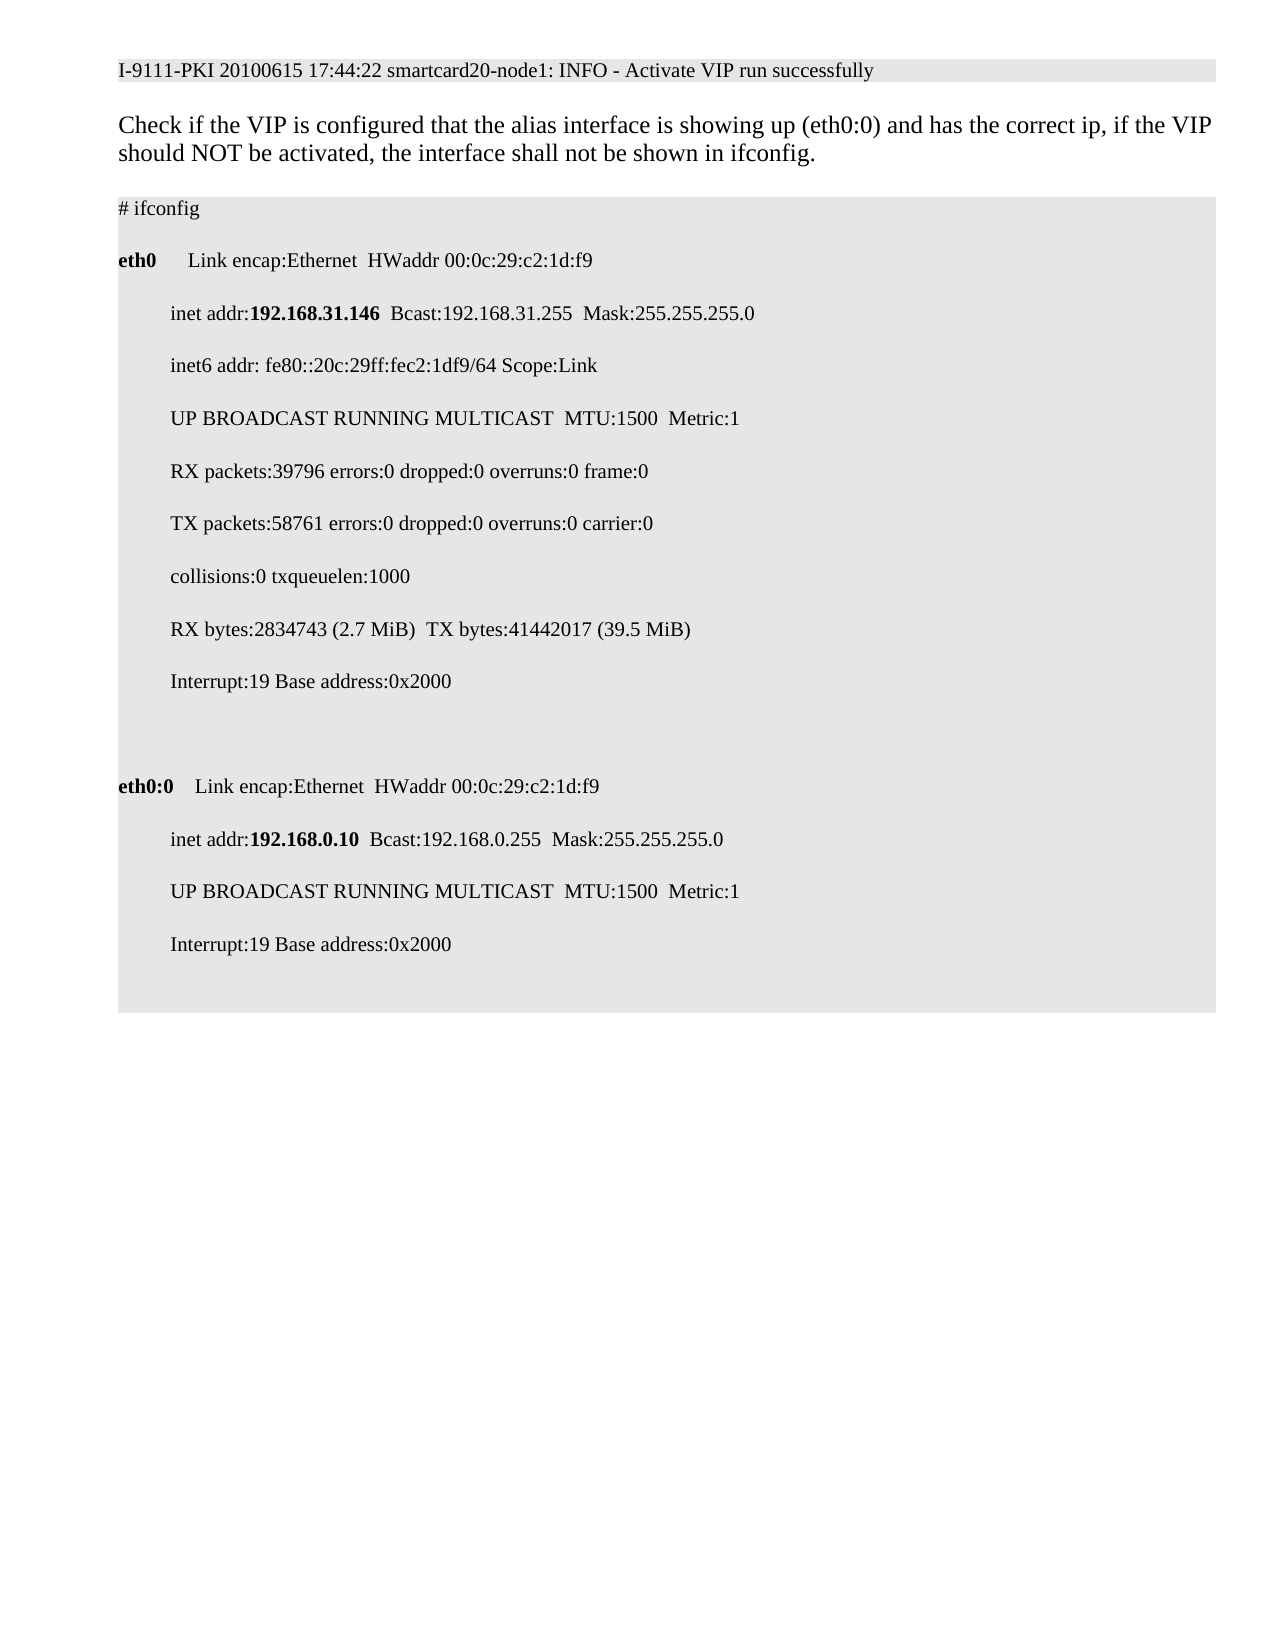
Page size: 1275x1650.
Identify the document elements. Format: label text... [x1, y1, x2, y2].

text Check if the VIP is configured that the alias interface is showing up (eth0:0) and has the correct ip, if the VIP should NOT be activated, the interface shall not be shown in ifconfig. [118, 112, 1216, 167]
text RX packets:39796 errors:0 dropped:0 overruns:0 frame:0 [118, 459, 1216, 483]
text TX packets:58761 errors:0 dropped:0 overruns:0 carrier:0 [118, 512, 1216, 535]
text I-9111-PKI 20100615 17:44:22 smartcard20-node1: INFO - Activate VIP run successfully [118, 59, 1216, 82]
text Interrupt:19 Base address:0x2000 [118, 670, 1216, 693]
text inet addr:192.168.31.146 Bcast:192.168.31.255 Mask:255.255.255.0 [118, 302, 1216, 325]
text collisions:0 txqueuelen:1000 [118, 565, 1216, 588]
text eth0:0 Link encap:Ethernet HWaddr 00:0c:29:c2:1d:f9 [118, 775, 1216, 798]
text UP BROADCAST RUNNING MULTICAST MTU:1500 Metric:1 [118, 407, 1216, 430]
text UP BROADCAST RUNNING MULTICAST MTU:1500 Metric:1 [118, 880, 1216, 903]
text inet6 addr: fe80::20c:29ff:fec2:1df9/64 Scope:Link [118, 354, 1216, 377]
text # ifconfig [118, 197, 1216, 220]
text eth0 Link encap:Ethernet HWaddr 00:0c:29:c2:1d:f9 [118, 249, 1216, 272]
text inet addr:192.168.0.10 Bcast:192.168.0.255 Mask:255.255.255.0 [118, 828, 1216, 851]
text RX bytes:2834743 (2.7 MiB) TX bytes:41442017 (39.5 MiB) [118, 617, 1216, 641]
text Interrupt:19 Base address:0x2000 [118, 933, 1216, 956]
